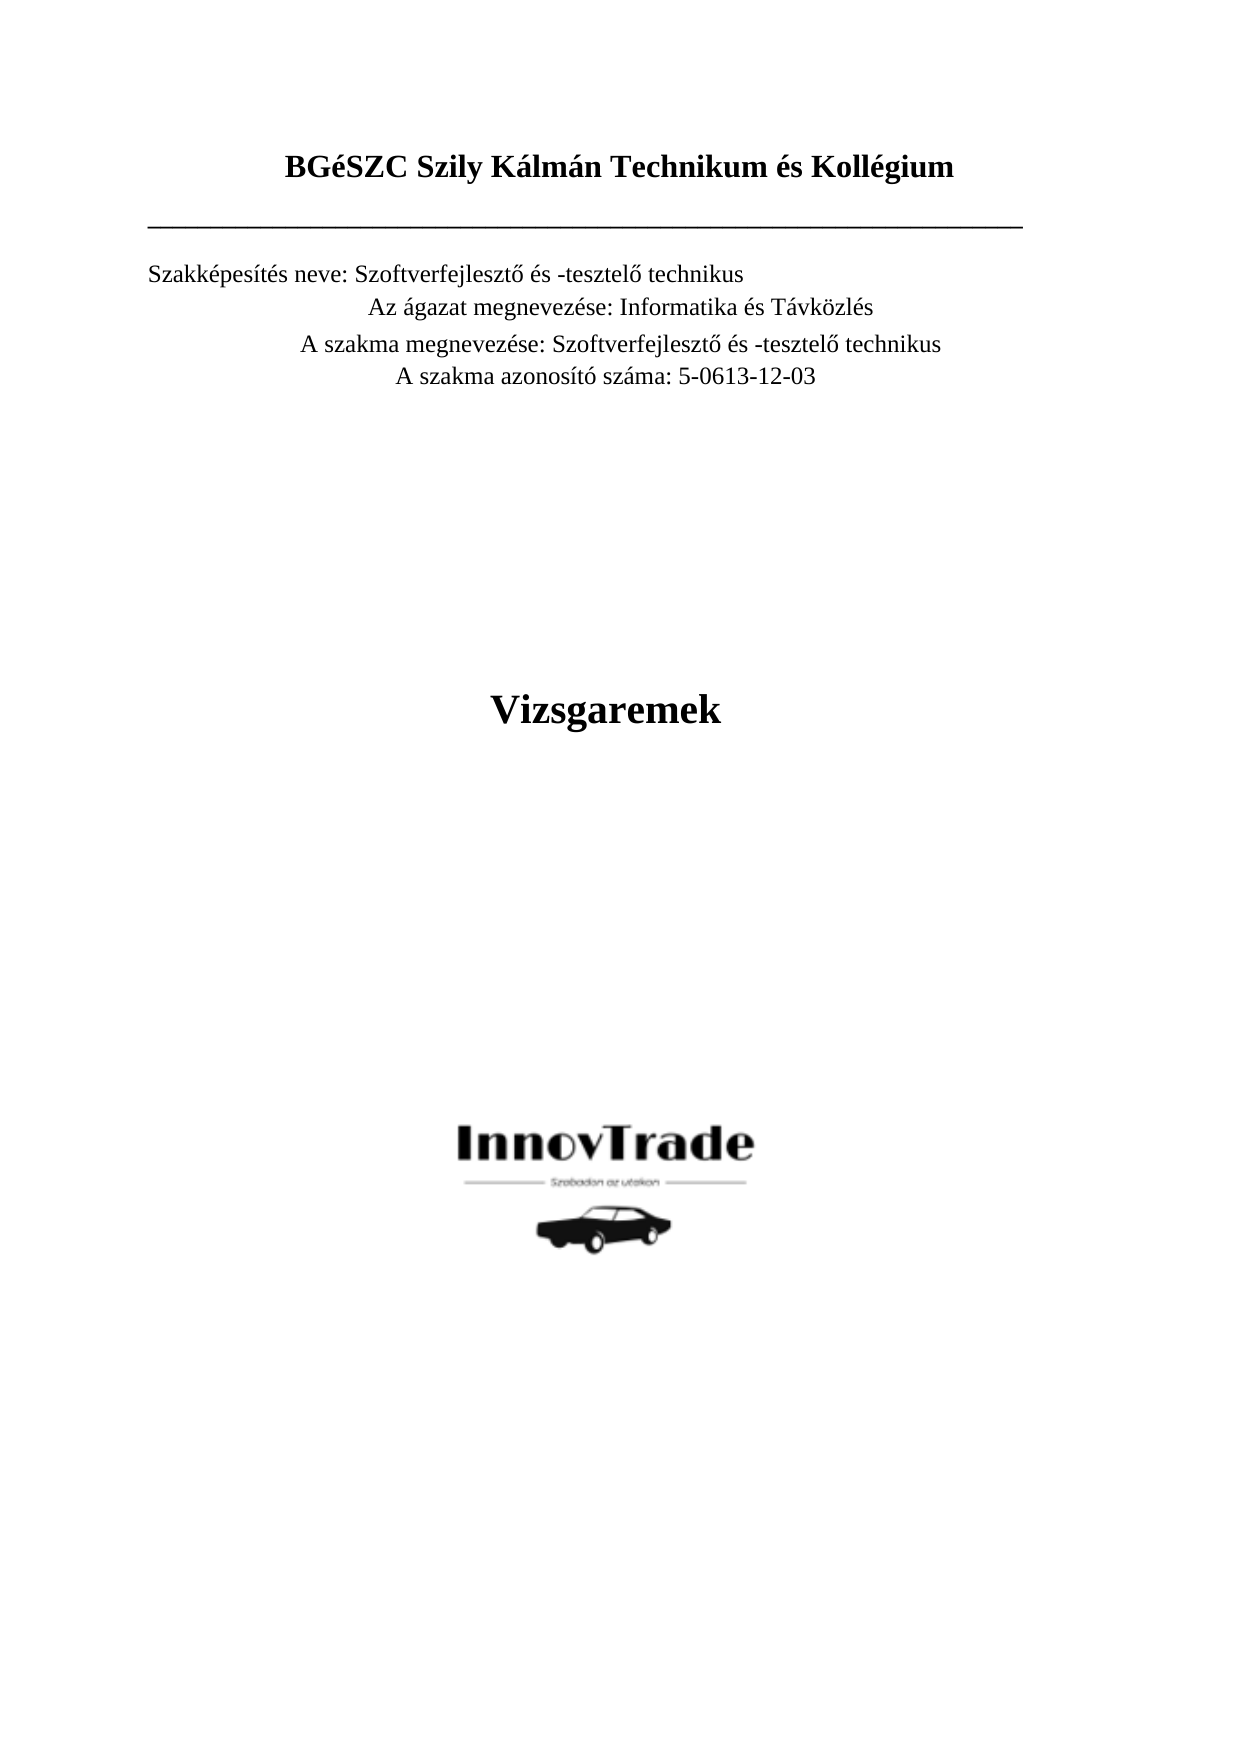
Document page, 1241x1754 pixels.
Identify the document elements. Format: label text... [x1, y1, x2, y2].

text Vizsgaremek [148, 684, 1063, 732]
text Az ágazat megnevezése: Informatika és Távközlés [368, 292, 1064, 321]
text A szakma megnevezése: Szoftverfejlesztő és -tesztelő technikus [300, 329, 1064, 358]
text BGéSZC Szily Kálmán Technikum és Kollégium [284, 148, 1093, 185]
text ______________________________________________________________________ [148, 202, 1029, 230]
text A szakma azonosító száma: 5-0613-12-03 [148, 361, 1063, 390]
text Szakképesítés neve: Szoftverfejlesztő és -tesztelő technikus [148, 259, 1064, 288]
